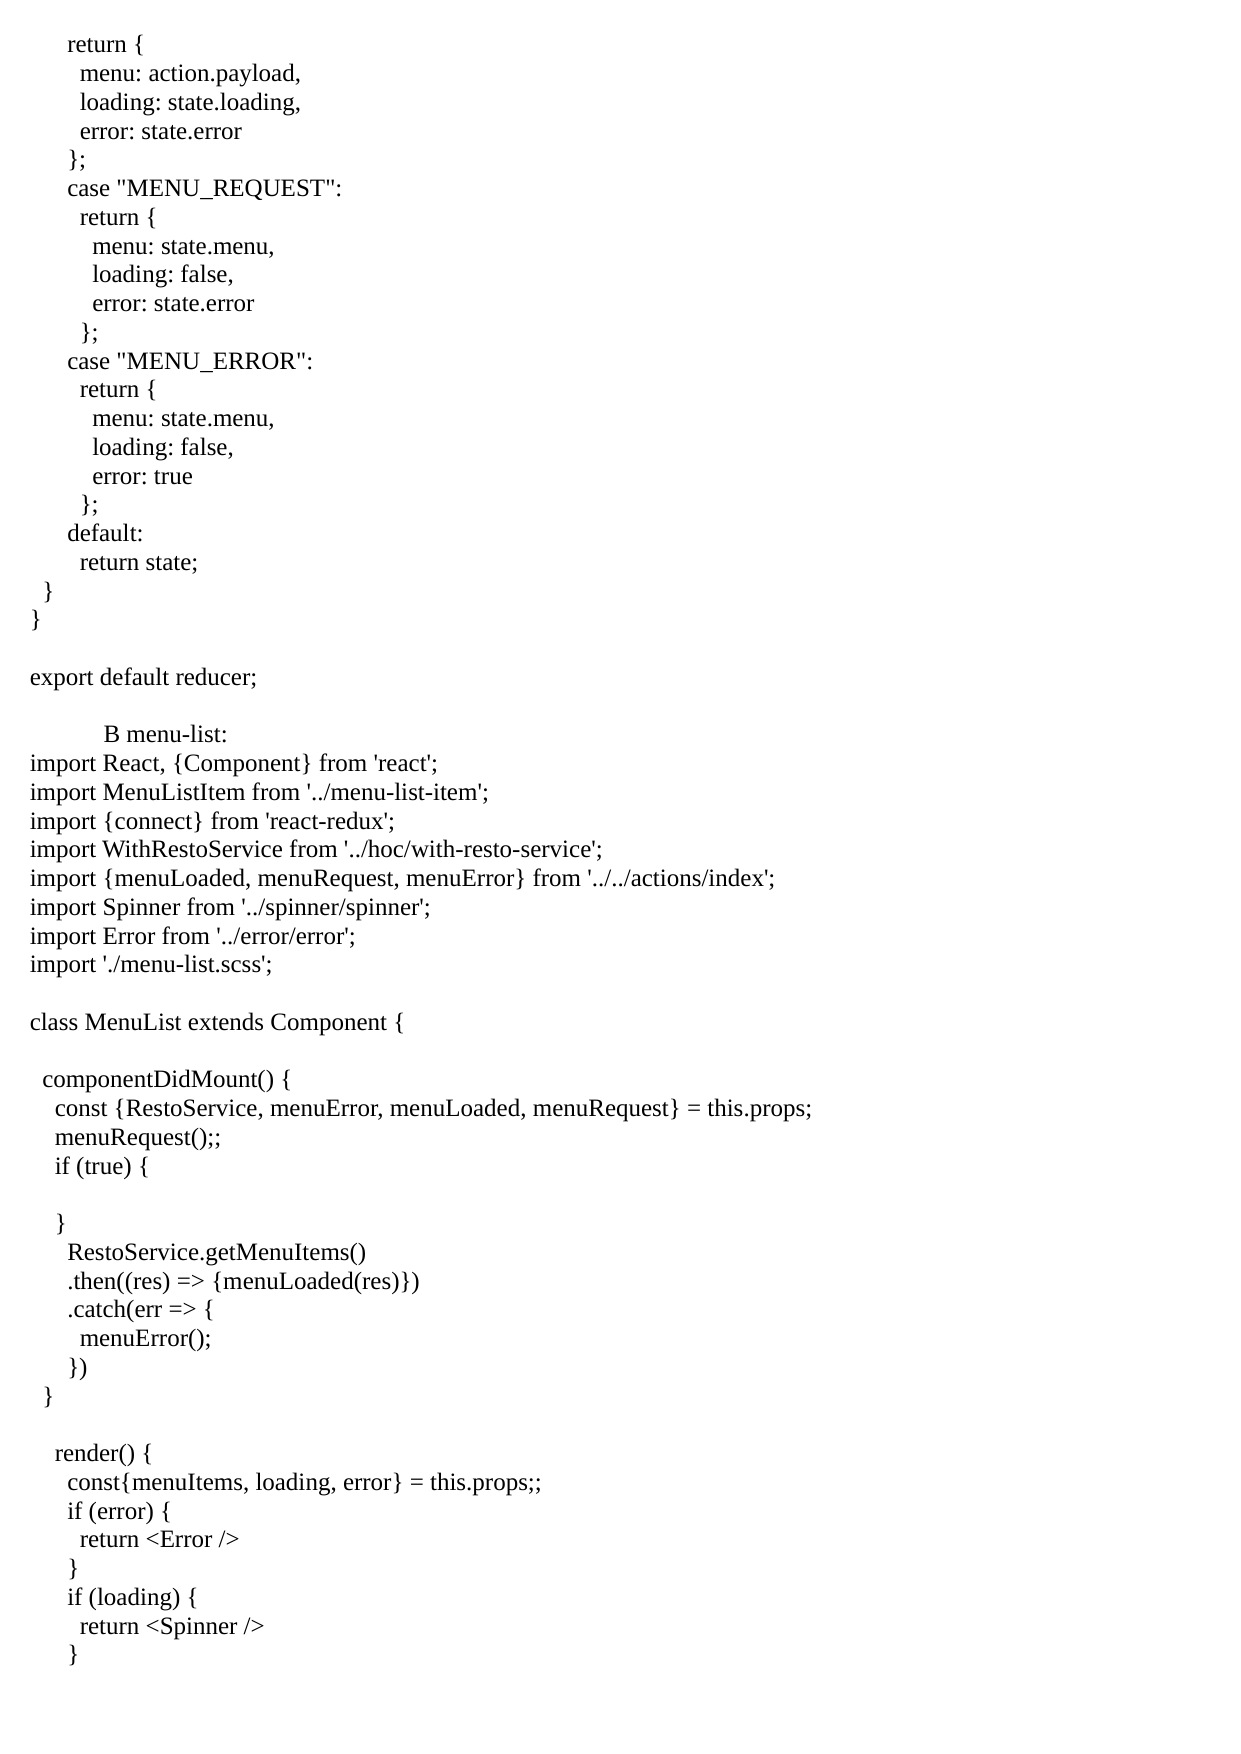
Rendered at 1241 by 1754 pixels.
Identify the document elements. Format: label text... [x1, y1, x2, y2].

text loading: false, [29, 432, 1211, 461]
text return <Error /> [29, 1524, 1211, 1553]
text }; [29, 489, 1211, 518]
text } [29, 576, 1211, 604]
text .then((res) => {menuLoaded(res)}) [29, 1266, 1211, 1294]
text } [29, 1208, 1211, 1237]
text return <Spinner /> [29, 1611, 1211, 1639]
text RestoService.getMenuItems() [29, 1237, 1211, 1266]
text if (loading) { [29, 1582, 1211, 1611]
text const{menuItems, loading, error} = this.props;; [29, 1467, 1211, 1496]
text return state; [29, 547, 1211, 576]
text .catch(err => { [29, 1294, 1211, 1323]
text }) [29, 1352, 1211, 1381]
text error: state.error [29, 116, 1211, 144]
text loading: false, [29, 259, 1211, 288]
text render() { [29, 1438, 1211, 1467]
text menuRequest();; [29, 1122, 1211, 1151]
text componentDidMount() { [29, 1064, 1211, 1093]
text class MenuList extends Component { [29, 1007, 1211, 1036]
text }; [29, 144, 1211, 173]
text return { [29, 202, 1211, 231]
text import {menuLoaded, menuRequest, menuError} from '../../actions/index'; [29, 863, 1211, 892]
text return { [29, 29, 1211, 58]
text import WithRestoService from '../hoc/with-resto-service'; [29, 834, 1211, 863]
text import MenuListItem from '../menu-list-item'; [29, 777, 1211, 806]
text import Error from '../error/error'; [29, 921, 1211, 949]
text }; [29, 317, 1211, 346]
text error: true [29, 461, 1211, 489]
text menuError(); [29, 1323, 1211, 1352]
text default: [29, 518, 1211, 547]
text import {connect} from 'react-redux'; [29, 806, 1211, 834]
text loading: state.loading, [29, 87, 1211, 116]
text import Spinner from '../spinner/spinner'; [29, 892, 1211, 921]
text import './menu-list.scss'; [29, 949, 1211, 978]
text case "MENU_ERROR": [29, 346, 1211, 374]
text import React, {Component} from 'react'; [29, 748, 1211, 777]
text } [29, 1553, 1211, 1582]
text if (error) { [29, 1496, 1211, 1524]
text В menu-list: [29, 719, 1211, 748]
text } [29, 1381, 1211, 1409]
text } [29, 604, 1211, 633]
text menu: state.menu, [29, 231, 1211, 259]
text return { [29, 374, 1211, 403]
text if (true) { [29, 1151, 1211, 1179]
text menu: state.menu, [29, 403, 1211, 432]
text case "MENU_REQUEST": [29, 173, 1211, 202]
text } [29, 1639, 1211, 1668]
text error: state.error [29, 288, 1211, 317]
text export default reducer; [29, 662, 1211, 691]
text menu: action.payload, [29, 58, 1211, 87]
text const {RestoService, menuError, menuLoaded, menuRequest} = this.props; [29, 1093, 1211, 1122]
